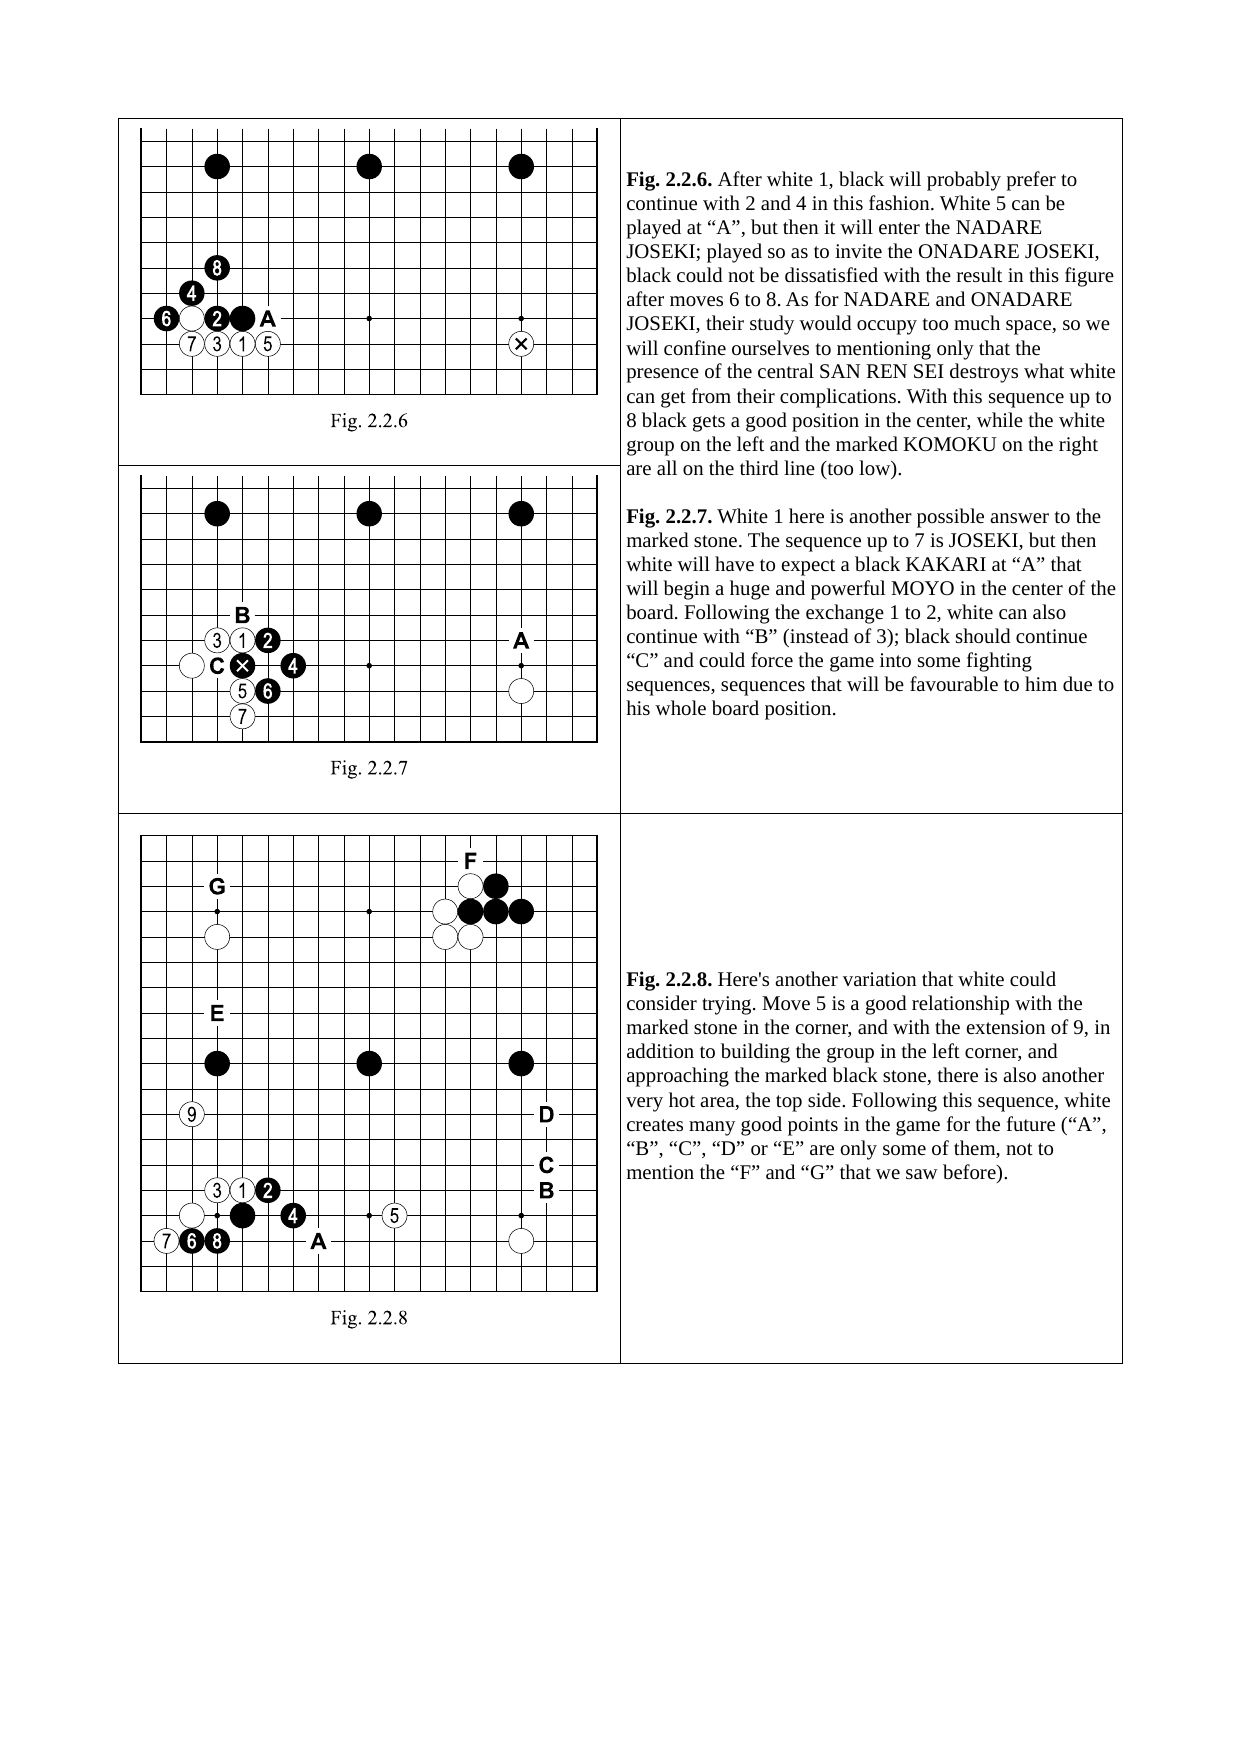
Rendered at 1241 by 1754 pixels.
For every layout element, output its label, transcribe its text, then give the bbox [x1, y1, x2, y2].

table_header Fig. 2.2.6. After white 1, black will probably prefer to continue with 2 and 4 in this fashion. White 5 can be played at “A”, but then it will enter the NADARE JOSEKI; played so as to invite the ONADARE JOSEKI, black could not be dissatisfied with the result in this figure after moves 6 to 8. As for NADARE and ONADARE JOSEKI, their study would occupy too much space, so we will confine ourselves to mentioning only that the presence of the central SAN REN SEI destroys what white can get from their complications. With this sequence up to 8 black gets a good position in the center, while the white group on the left and the marked KOMOKU on the right are all on the third line (too low). Fig. 2.2.7. White 1 here is another possible answer to the marked stone. The sequence up to 7 is JOSEKI, but then white will have to expect a black KAKARI at “A” that will begin a huge and powerful MOYO in the center of the board. Following the exchange 1 to 2, white can also continue with “B” (instead of 3); black should continue “C” and could force the game into some fighting sequences, sequences that will be favourable to him due to his whole board position. [621, 119, 1122, 812]
table_cell [119, 466, 620, 812]
table_cell Fig. 2.2.8. Here's another variation that white could consider trying. Move 5 is a good relationship with the marked stone in the corner, and with the extension of 9, in addition to building the group in the left corner, and approaching the marked black stone, there is also another very hot area, the top side. Following this sequence, white creates many good points in the game for the future (“A”, “B”, “C”, “D” or “E” are only some of them, not to mention the “F” and “G” that we saw before). [621, 814, 1122, 1362]
table_header [119, 119, 620, 465]
table_cell [119, 814, 620, 1362]
